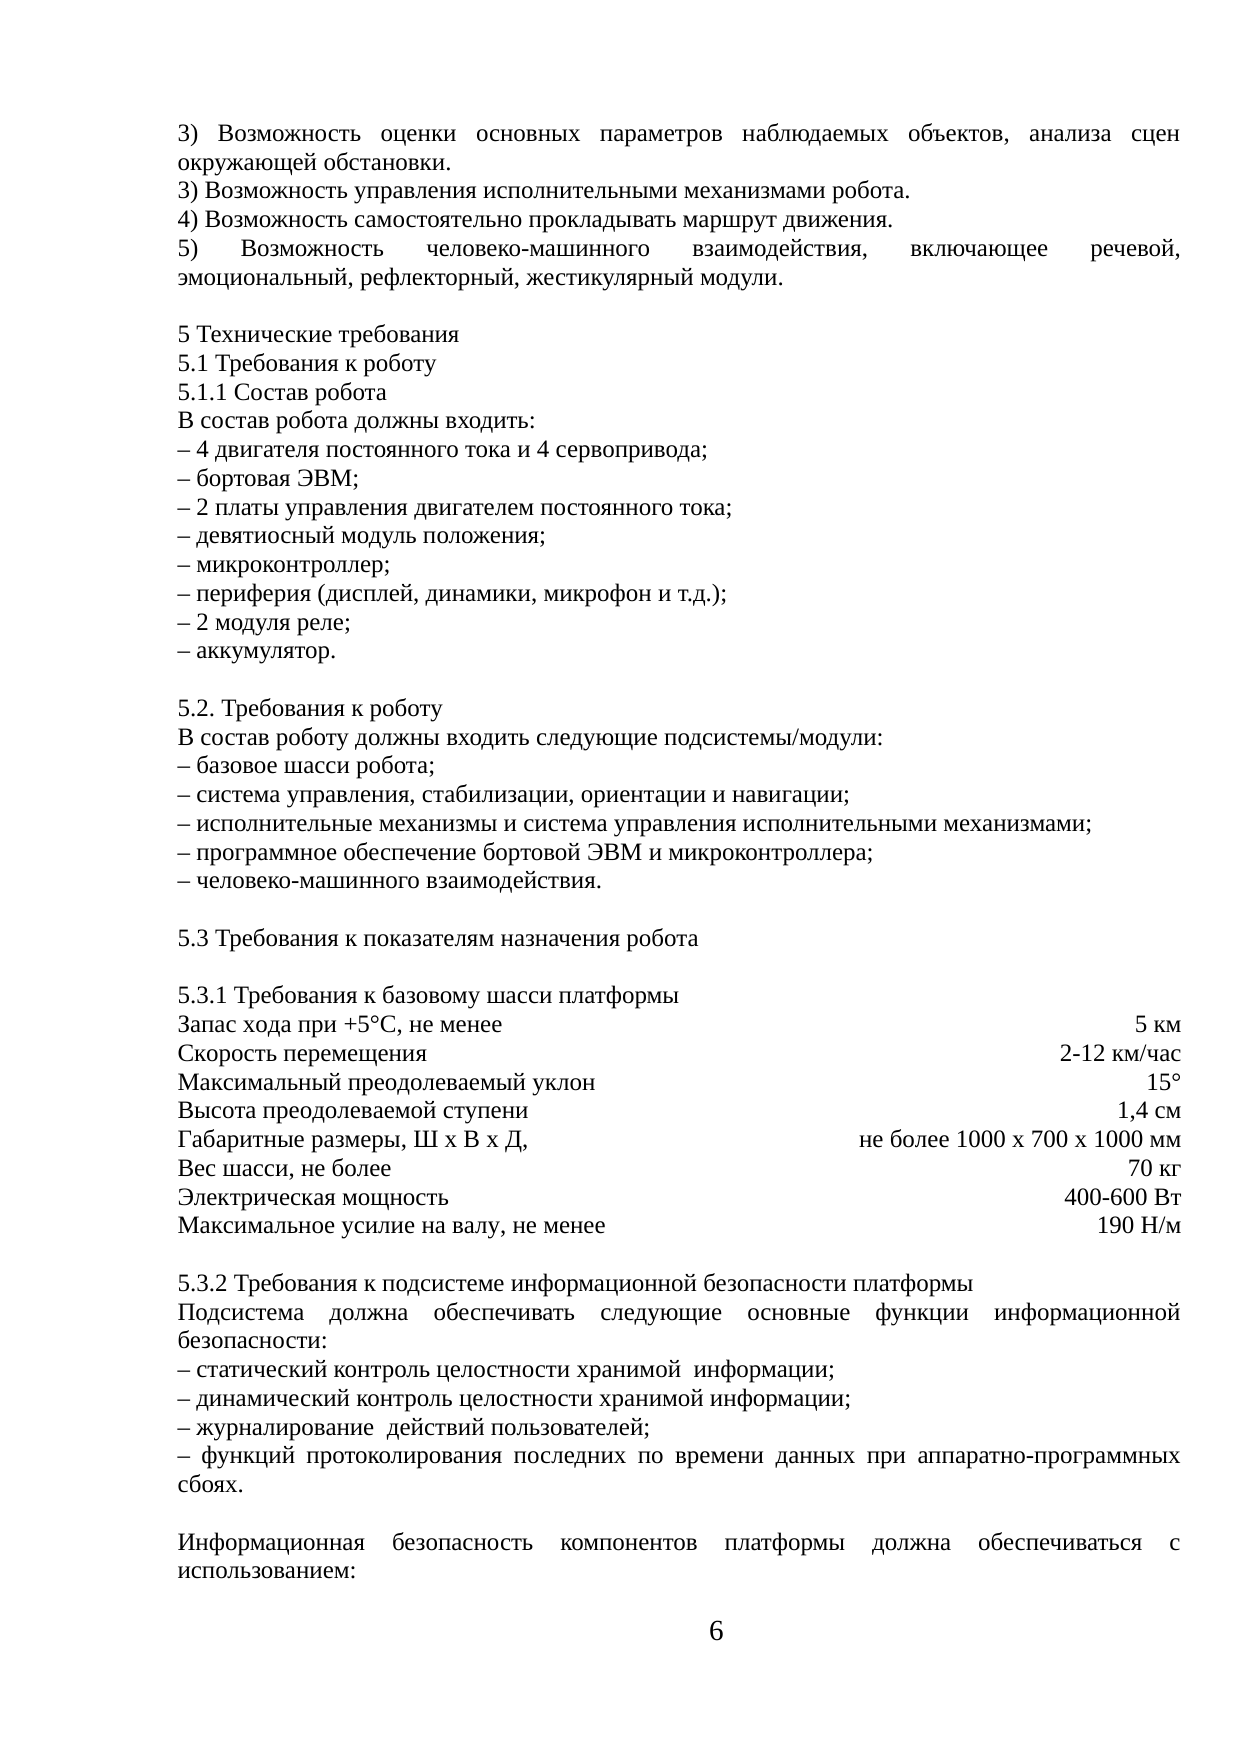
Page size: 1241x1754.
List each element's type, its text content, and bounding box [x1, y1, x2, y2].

text 5.2. Требования к роботу [177, 693, 1181, 722]
text – программное обеспечение бортовой ЭВМ и микроконтроллера; [177, 837, 1181, 866]
text – статический контроль целостности хранимой информации; [177, 1354, 1181, 1383]
text – человеко-машинного взаимодействия. [177, 866, 1181, 894]
text 3) Возможность управления исполнительными механизмами робота. [177, 176, 1181, 204]
text – девятиосный модуль положения; [177, 521, 1181, 549]
text 5) Возможность человеко-машинного взаимодействия, включающее речевой, эмоциональный, рефлекторный, жестикулярный модули. [177, 233, 1181, 291]
text 5.1 Требования к роботу [177, 348, 1181, 377]
text – журналирование действий пользователей; [177, 1412, 1181, 1441]
text Габаритные размеры, Ш x В х Д, не более 1000 х 700 х 1000 мм [177, 1124, 1181, 1153]
text 5.3.2 Требования к подсистеме информационной безопасности платформы [177, 1268, 1181, 1297]
text Вес шасси, не более 70 кг [177, 1153, 1181, 1182]
text 3) Возможность оценки основных параметров наблюдаемых объектов, анализа сцен окружающей обстановки. [177, 118, 1181, 176]
text – 4 двигателя постоянного тока и 4 сервопривода; [177, 434, 1181, 463]
text – система управления, стабилизации, ориентации и навигации; [177, 779, 1181, 808]
text – периферия (дисплей, динамики, микрофон и т.д.); [177, 578, 1181, 607]
text 5.3 Требования к показателям назначения робота [177, 923, 1181, 952]
text Подсистема должна обеспечивать следующие основные функции информационной безопасности: [177, 1297, 1181, 1354]
text – функций протоколирования последних по времени данных при аппаратно-программных сбоях. [177, 1441, 1181, 1498]
text Скорость перемещения 2-12 км/час [177, 1038, 1181, 1067]
text В состав робота должны входить: [177, 406, 1181, 434]
text Максимальное усилие на валу, не менее 190 Н/м [177, 1211, 1181, 1239]
text Информационная безопасность компонентов платформы должна обеспечиваться с использованием: [177, 1527, 1181, 1584]
text – исполнительные механизмы и система управления исполнительными механизмами; [177, 808, 1181, 837]
text Электрическая мощность 400-600 Вт [177, 1182, 1181, 1211]
text Запас хода при +5°С, не менее 5 км [177, 1009, 1181, 1038]
text – микроконтроллер; [177, 549, 1181, 578]
text – аккумулятор. [177, 636, 1181, 664]
text 5.3.1 Требования к базовому шасси платформы [177, 981, 1181, 1009]
text Максимальный преодолеваемый уклон 15° [177, 1067, 1181, 1096]
text 4) Возможность самостоятельно прокладывать маршрут движения. [177, 204, 1181, 233]
text – динамический контроль целостности хранимой информации; [177, 1383, 1181, 1412]
text – бортовая ЭВМ; [177, 463, 1181, 492]
text – 2 модуля реле; [177, 607, 1181, 636]
text 5.1.1 Состав робота [177, 377, 1181, 406]
text В состав роботу должны входить следующие подсистемы/модули: [177, 722, 1181, 751]
text – базовое шасси робота; [177, 751, 1181, 779]
text – 2 платы управления двигателем постоянного тока; [177, 492, 1181, 521]
text Высота преодолеваемой ступени 1,4 см [177, 1096, 1181, 1124]
text 5 Технические требования [177, 319, 1181, 348]
